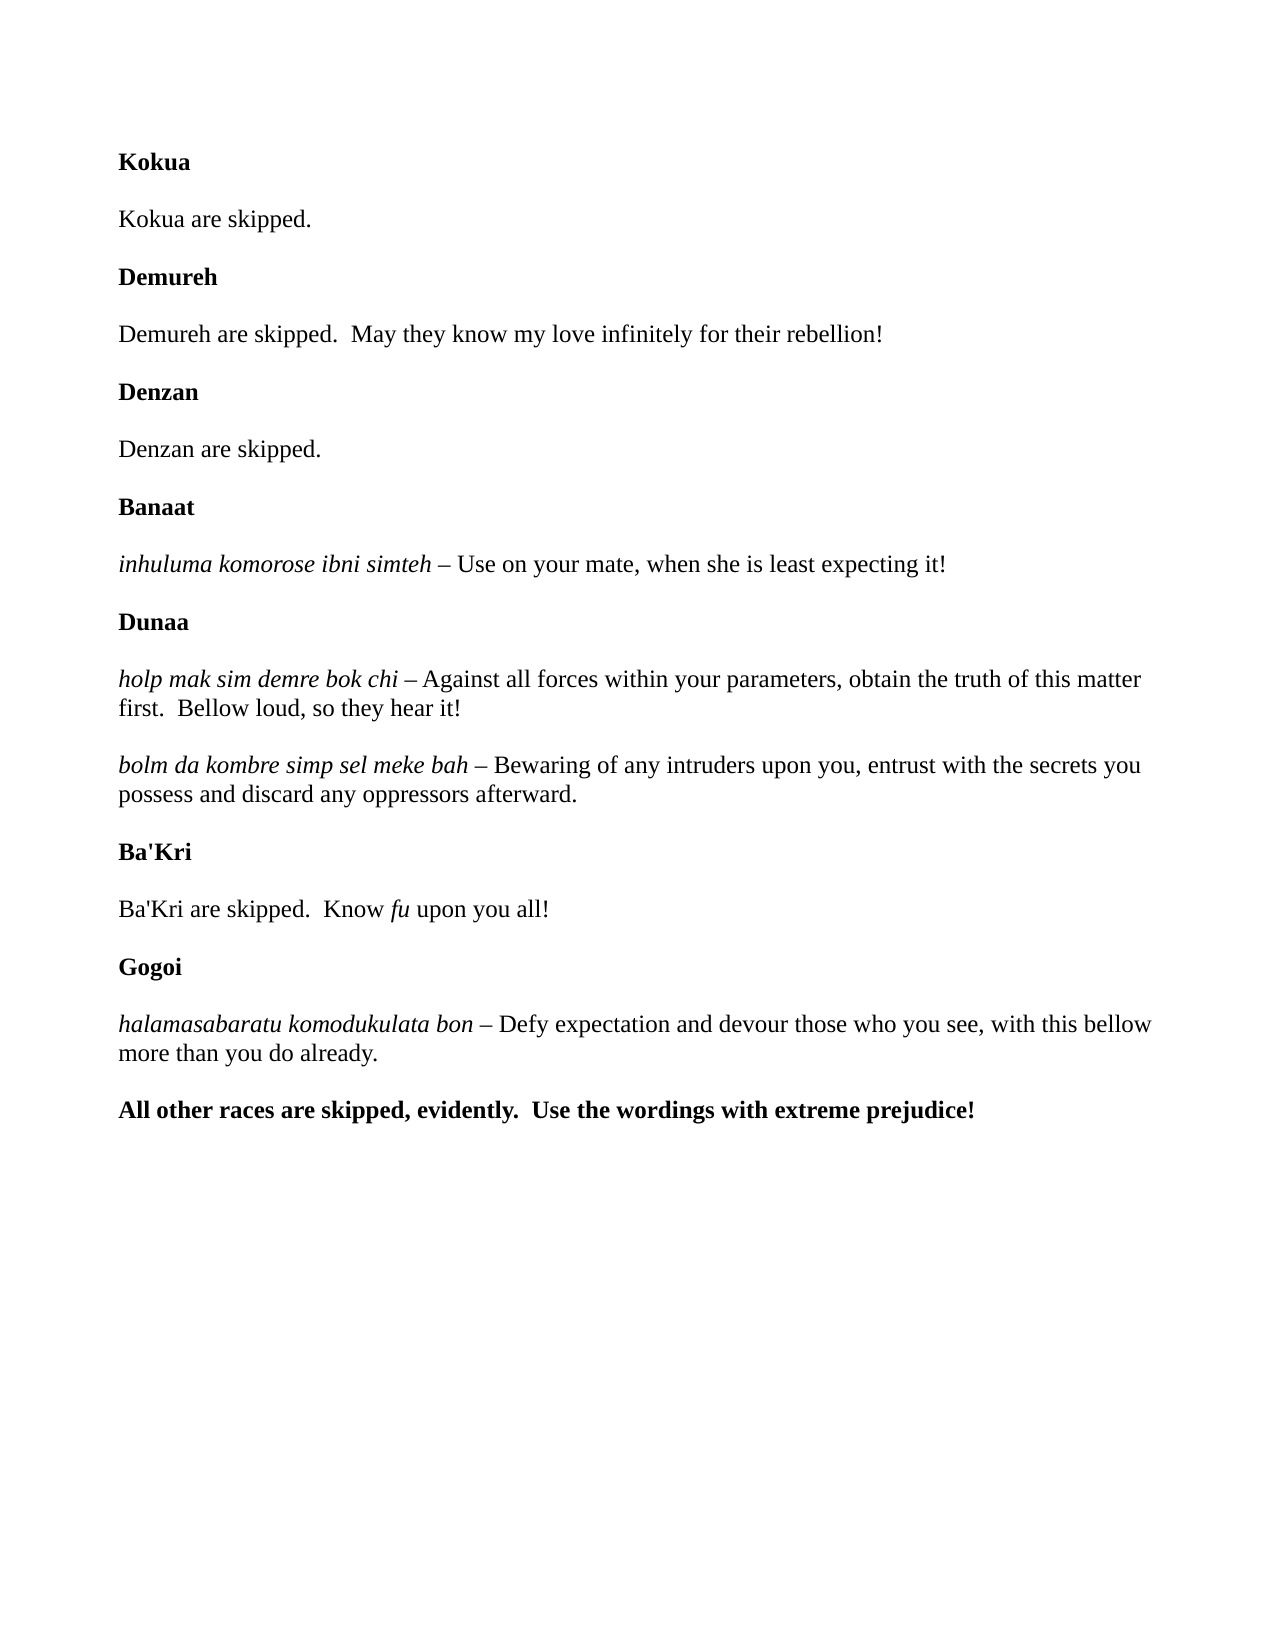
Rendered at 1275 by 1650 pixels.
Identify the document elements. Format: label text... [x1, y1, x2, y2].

text Denzan are skipped. [118, 434, 1157, 463]
text halamasabaratu komodukulata bon – Defy expectation and devour those who you see, with this bellow more than you do already. [118, 1009, 1157, 1067]
text bolm da kombre simp sel meke bah – Bewaring of any intruders upon you, entrust with the secrets you possess and discard any oppressors afterward. [118, 751, 1157, 808]
text inhuluma komorose ibni simteh – Use on your mate, when she is least expecting it! [118, 549, 1157, 578]
text Denzan [118, 377, 1157, 406]
text All other races are skipped, evidently. Use the wordings with extreme prejudice! [118, 1096, 1157, 1124]
text Demureh are skipped. May they know my love infinitely for their rebellion! [118, 319, 1157, 348]
text Kokua are skipped. [118, 204, 1157, 233]
text Ba'Kri are skipped. Know fu upon you all! [118, 894, 1157, 923]
text Gogoi [118, 952, 1157, 981]
text Kokua [118, 147, 1157, 176]
text Demureh [118, 262, 1157, 291]
text Ba'Kri [118, 837, 1157, 866]
text holp mak sim demre bok chi – Against all forces within your parameters, obtain the truth of this matter first. Bellow loud, so they hear it! [118, 664, 1157, 722]
text Dunaa [118, 607, 1157, 636]
text Banaat [118, 492, 1157, 521]
